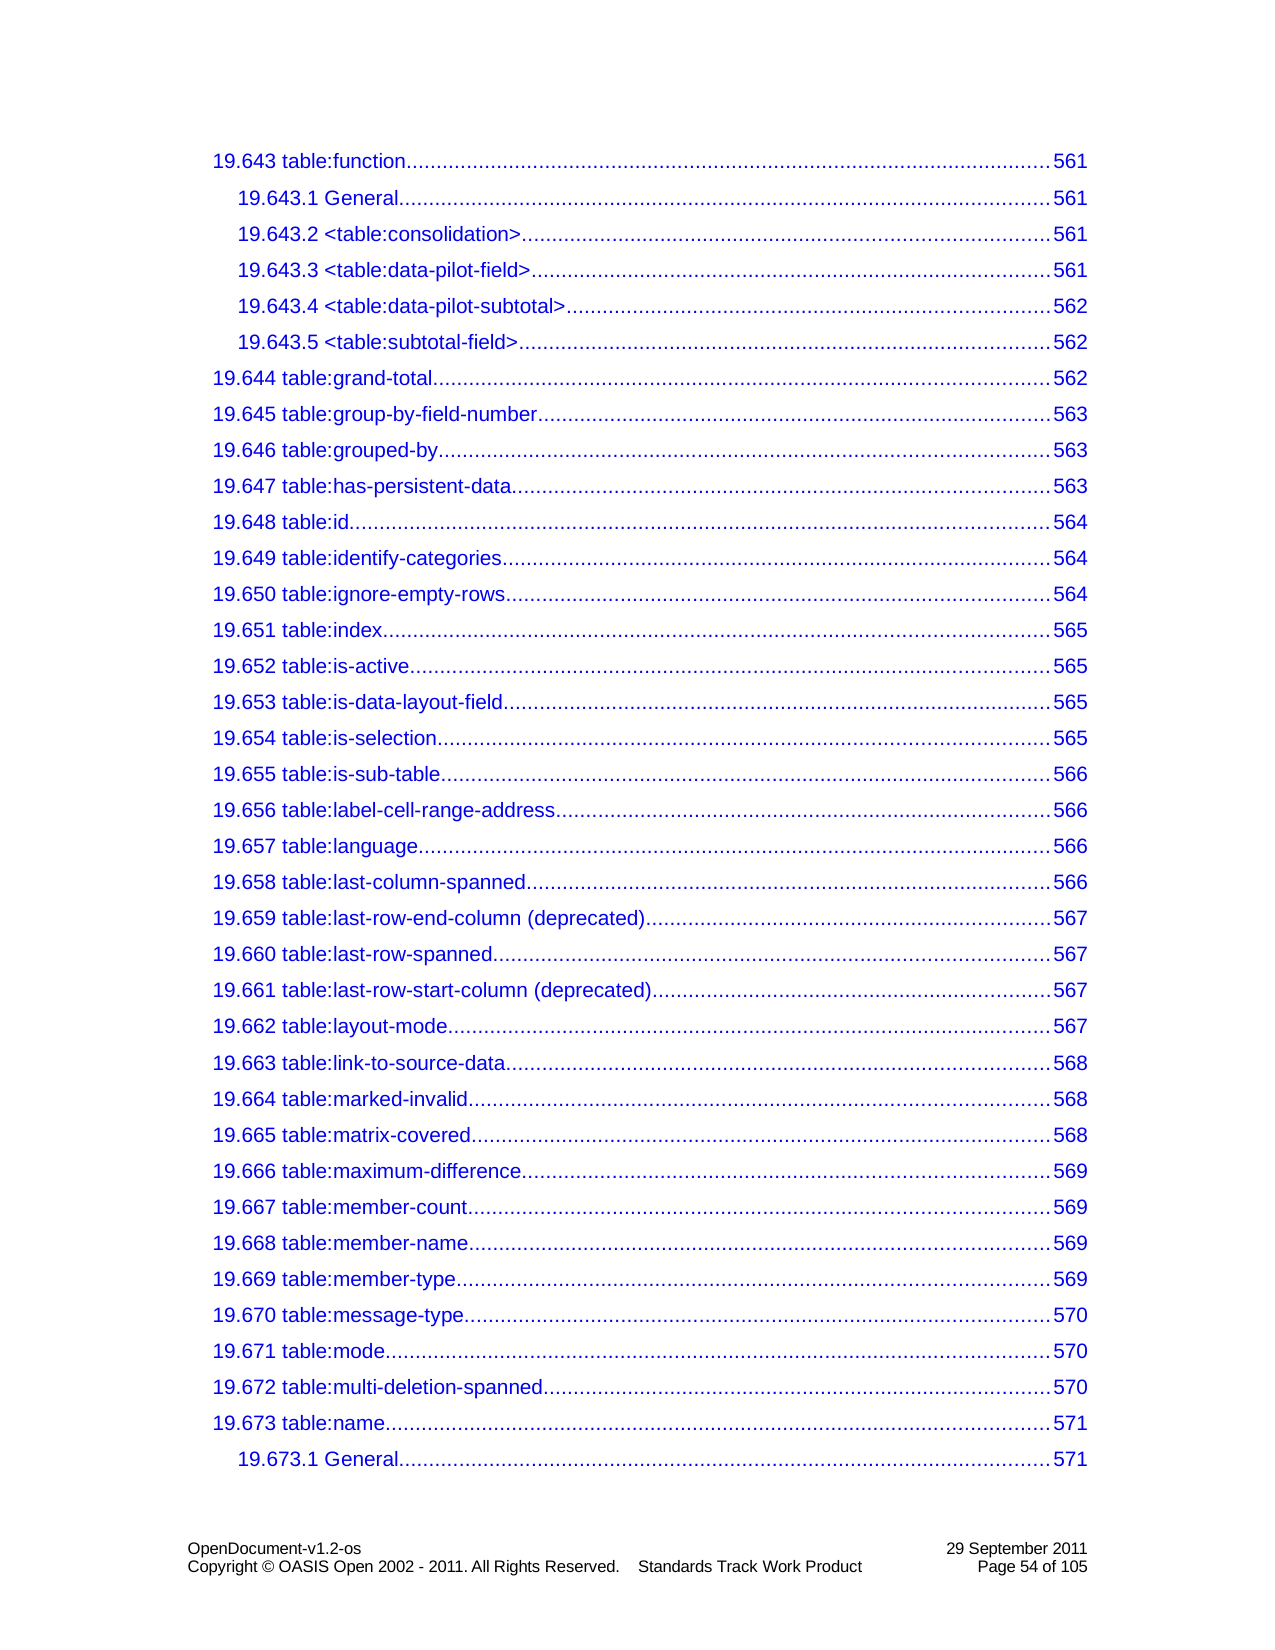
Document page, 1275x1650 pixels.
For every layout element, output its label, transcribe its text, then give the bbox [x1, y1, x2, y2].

text 19.643.4 <table:data-pilot-subtotal> 562 [237, 294, 1088, 318]
text 19.645 table:group-by-field-number 563 [212, 402, 1088, 426]
text 19.657 table:language 566 [212, 835, 1088, 858]
text 19.662 table:layout-mode 567 [212, 1015, 1088, 1038]
text 19.643.2 <table:consolidation> 561 [237, 222, 1088, 246]
text 19.667 table:member-count 569 [212, 1195, 1088, 1219]
text 19.655 table:is-sub-table 566 [212, 763, 1088, 786]
text 19.673 table:name 571 [212, 1411, 1088, 1435]
text 19.660 table:last-row-spanned 567 [212, 943, 1088, 966]
text 19.668 table:member-name 569 [212, 1231, 1088, 1255]
text 19.656 table:label-cell-range-address 566 [212, 799, 1088, 822]
text 19.672 table:multi-deletion-spanned 570 [212, 1375, 1088, 1399]
text 19.664 table:marked-invalid 568 [212, 1087, 1088, 1111]
text 19.670 table:message-type 570 [212, 1303, 1088, 1327]
text 19.658 table:last-column-spanned 566 [212, 871, 1088, 894]
text 19.663 table:link-to-source-data 568 [212, 1051, 1088, 1074]
text 19.659 table:last-row-end-column (deprecated) 567 [212, 907, 1088, 930]
text 19.654 table:is-selection 565 [212, 727, 1088, 750]
text 19.673.1 General 571 [237, 1447, 1088, 1471]
text 19.653 table:is-data-layout-field 565 [212, 691, 1088, 714]
text 19.644 table:grand-total 562 [212, 366, 1088, 390]
text 19.646 table:grouped-by 563 [212, 438, 1088, 462]
text 19.650 table:ignore-empty-rows 564 [212, 582, 1088, 606]
text 19.665 table:matrix-covered 568 [212, 1123, 1088, 1147]
text 19.643.1 General 561 [237, 186, 1088, 209]
text 19.661 table:last-row-start-column (deprecated) 567 [212, 979, 1088, 1002]
text 19.643 table:function 561 [212, 150, 1088, 173]
text 19.671 table:mode 570 [212, 1339, 1088, 1363]
text 19.643.3 <table:data-pilot-field> 561 [237, 258, 1088, 282]
text 19.647 table:has-persistent-data 563 [212, 474, 1088, 498]
text 19.648 table:id 564 [212, 510, 1088, 534]
text 19.666 table:maximum-difference 569 [212, 1159, 1088, 1183]
text 19.652 table:is-active 565 [212, 654, 1088, 678]
text 19.649 table:identify-categories 564 [212, 546, 1088, 570]
text 19.651 table:index 565 [212, 618, 1088, 642]
text 19.643.5 <table:subtotal-field> 562 [237, 330, 1088, 354]
text 19.669 table:member-type 569 [212, 1267, 1088, 1291]
